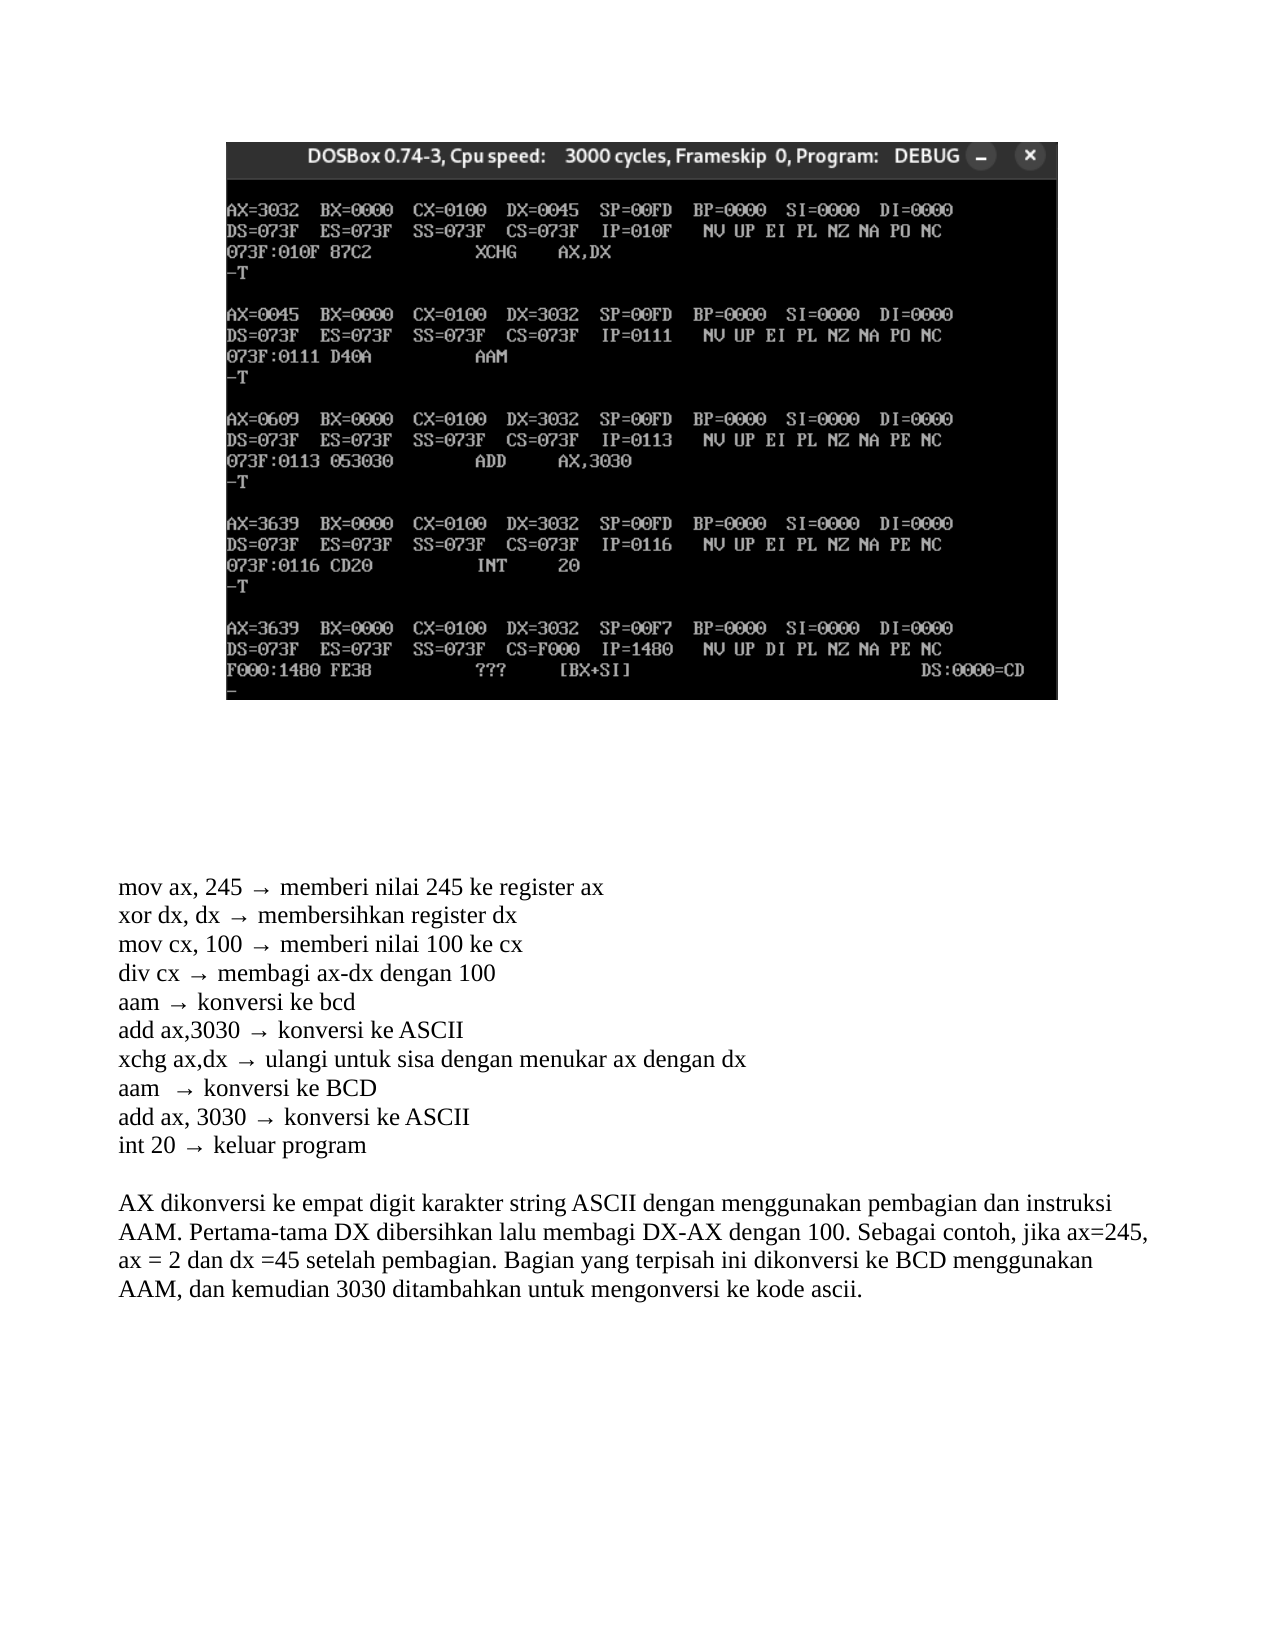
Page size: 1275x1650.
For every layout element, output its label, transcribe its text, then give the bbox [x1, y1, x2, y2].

text aam → konversi ke bcd [118, 987, 1157, 1016]
text AX dikonversi ke empat digit karakter string ASCII dengan menggunakan pembagian dan instruksi AAM. Pertama-tama DX dibersihkan lalu membagi DX-AX dengan 100. Sebagai contoh, jika ax=245, ax = 2 dan dx =45 setelah pembagian. Bagian yang terpisah ini dikonversi ke BCD menggunakan AAM, dan kemudian 3030 ditambahkan untuk mengonversi ke kode ascii. [118, 1188, 1157, 1303]
text add ax, 3030 → konversi ke ASCII [118, 1102, 1157, 1131]
picture [226, 142, 1058, 700]
text add ax,3030 → konversi ke ASCII [118, 1016, 1157, 1044]
text aam → konversi ke BCD [118, 1073, 1157, 1102]
text int 20 → keluar program [118, 1131, 1157, 1159]
text xor dx, dx → membersihkan register dx [118, 901, 1157, 929]
text xchg ax,dx → ulangi untuk sisa dengan menukar ax dengan dx [118, 1044, 1157, 1073]
text div cx → membagi ax-dx dengan 100 [118, 958, 1157, 987]
text mov cx, 100 → memberi nilai 100 ke cx [118, 929, 1157, 958]
text mov ax, 245 → memberi nilai 245 ke register ax [118, 872, 1157, 901]
